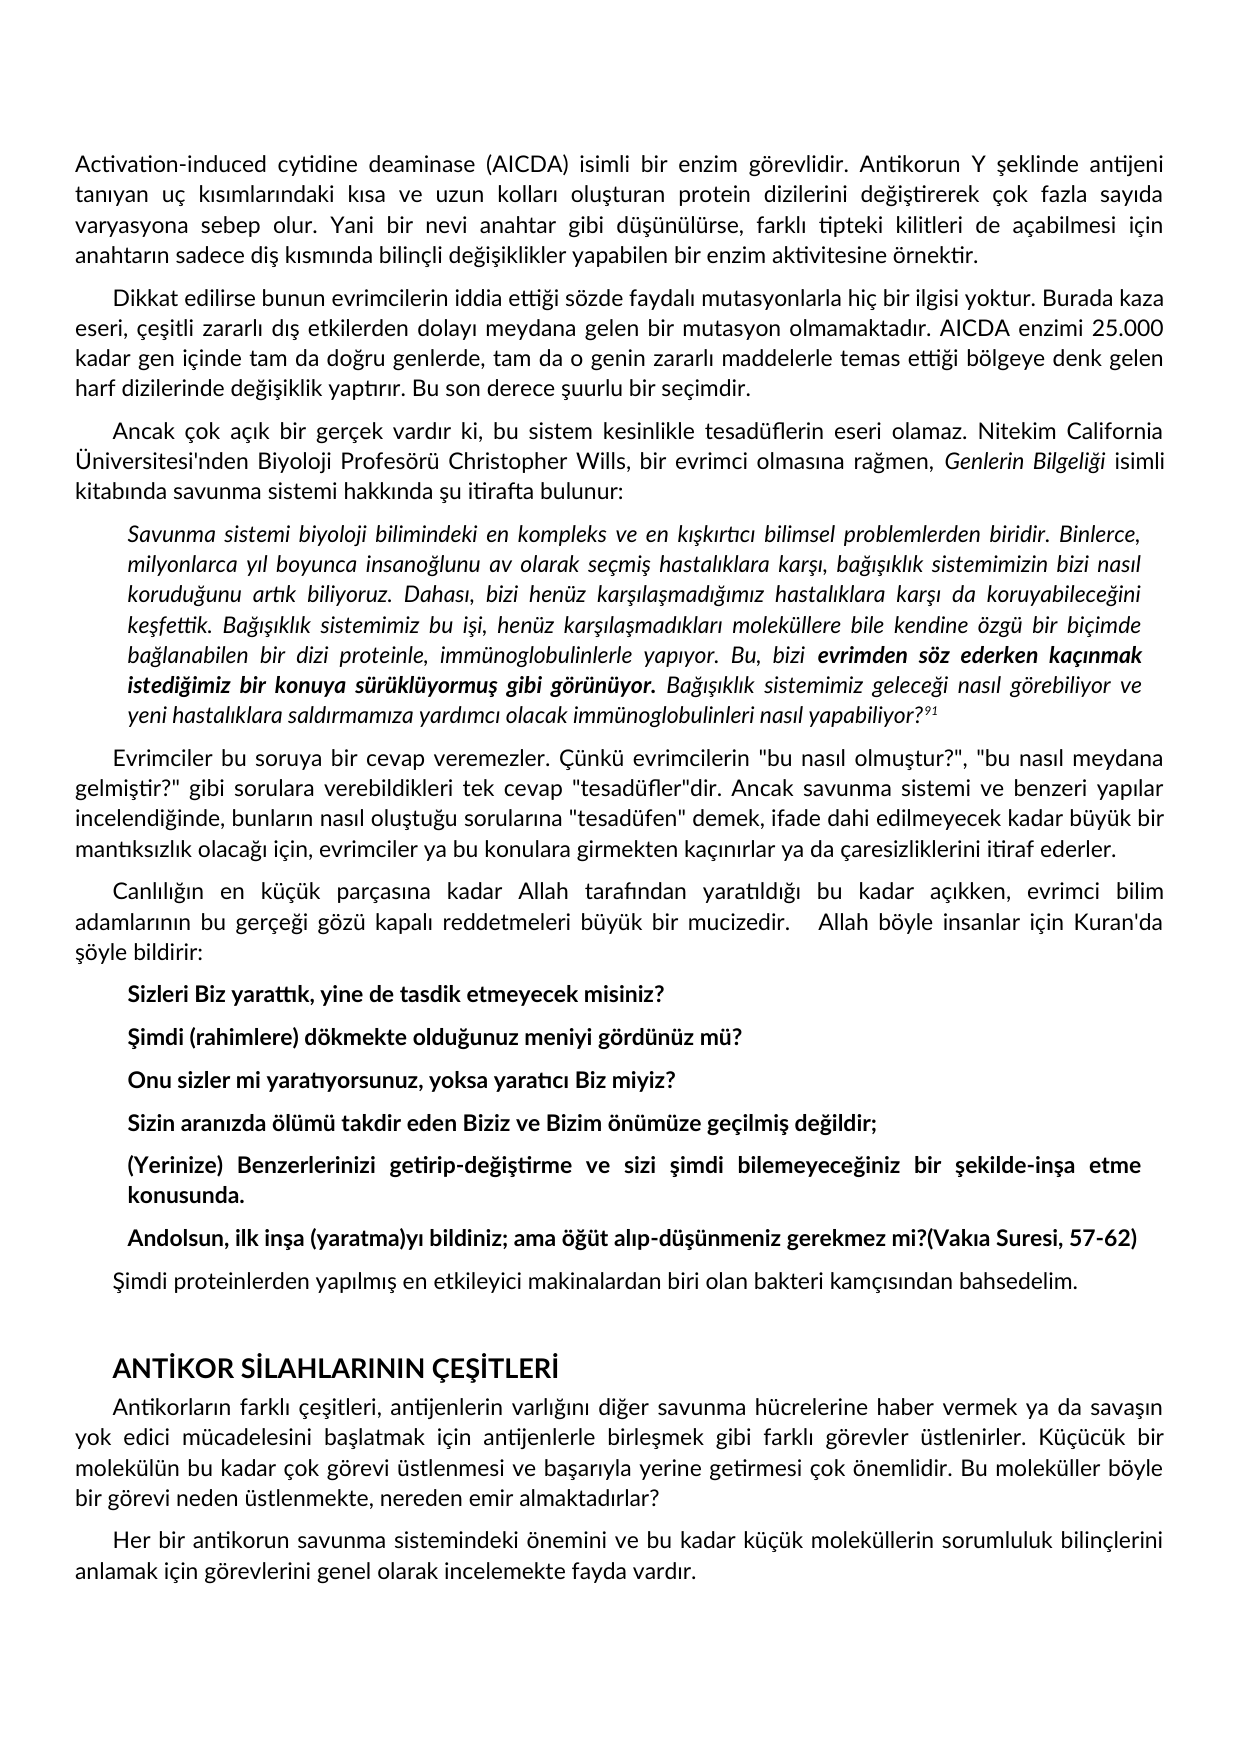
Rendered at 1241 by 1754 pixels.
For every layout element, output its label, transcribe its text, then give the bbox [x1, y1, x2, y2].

text Şimdi proteinlerden yapılmış en etkileyici makinalardan biri olan bakteri kamçısından bahsedelim. [75, 1267, 1165, 1294]
text Antikorların farklı çeşitleri, antijenlerin varlığını diğer savunma hücrelerine haber vermek ya da savaşın yok edici mücadelesini başlatmak için antijenlerle birleşmek gibi farklı görevler üstlenirler. Küçücük bir molekülün bu kadar çok görevi üstlenmesi ve başarıyla yerine getirmesi çok önemlidir. Bu moleküller böyle bir görevi neden üstlenmekte, nereden emir almaktadırlar? [75, 1393, 1165, 1511]
text Ancak çok açık bir gerçek vardır ki, bu sistem kesinlikle tesadüflerin eseri olamaz. Nitekim California Üniversitesi'nden Biyoloji Profesörü Christopher Wills, bir evrimci olmasına rağmen, Genlerin Bilgeliği isimli kitabında savunma sistemi hakkında şu itirafta bulunur: [75, 417, 1165, 504]
text Savunma sistemi biyoloji bilimindeki en kompleks ve en kışkırtıcı bilimsel problemlerden biridir. Binlerce, milyonlarca yıl boyunca insanoğlunu av olarak seçmiş hastalıklara karşı, bağışıklık sistemimizin bizi nasıl koruduğunu artık biliyoruz. Dahası, bizi henüz karşılaşmadığımız hastalıklara karşı da koruyabileceğini keşfettik. Bağışıklık sistemimiz bu işi, henüz karşılaşmadıkları moleküllere bile kendine özgü bir biçimde bağlanabilen bir dizi proteinle, immünoglobulinlerle yapıyor. Bu, bizi evrimden söz ederken kaçınmak istediğimiz bir konuya sürüklüyormuş gibi görünüyor. Bağışıklık sistemimiz geleceği nasıl görebiliyor ve yeni hastalıklara saldırmamıza yardımcı olacak immünoglobulinleri nasıl yapabiliyor?91 [127, 520, 1143, 728]
text Dikkat edilirse bunun evrimcilerin iddia ettiği sözde faydalı mutasyonlarla hiç bir ilgisi yoktur. Burada kaza eseri, çeşitli zararlı dış etkilerden dolayı meydana gelen bir mutasyon olmamaktadır. AICDA enzimi 25.000 kadar gen içinde tam da doğru genlerde, tam da o genin zararlı maddelerle temas ettiği bölgeye denk gelen harf dizilerinde değişiklik yaptırır. Bu son derece şuurlu bir seçimdir. [75, 283, 1165, 401]
text Sizin aranızda ölümü takdir eden Biziz ve Bizim önümüze geçilmiş değildir; [127, 1108, 1143, 1136]
subtitle ANTİKOR SİLAHLARININ ÇEŞİTLERİ [112, 1352, 1165, 1384]
text Her bir antikorun savunma sistemindeki önemini ve bu kadar küçük moleküllerin sorumluluk bilinçlerini anlamak için görevlerini genel olarak incelemekte fayda vardır. [75, 1526, 1165, 1584]
text Şimdi (rahimlere) dökmekte olduğunuz meniyi gördünüz mü? [127, 1023, 1143, 1050]
text Activation-induced cytidine deaminase (AICDA) isimli bir enzim görevlidir. Antikorun Y şeklinde antijeni tanıyan uç kısımlarındaki kısa ve uzun kolları oluşturan protein dizilerini değiştirerek çok fazla sayıda varyasyona sebep olur. Yani bir nevi anahtar gibi düşünülürse, farklı tipteki kilitleri de açabilmesi için anahtarın sadece diş kısmında bilinçli değişiklikler yapabilen bir enzim aktivitesine örnektir. [75, 150, 1165, 268]
text Onu sizler mi yaratıyorsunuz, yoksa yaratıcı Biz miyiz? [127, 1066, 1143, 1093]
text Andolsun, ilk inşa (yaratma)yı bildiniz; ama öğüt alıp-düşünmeniz gerekmez mi?(Vakıa Suresi, 57-62) [127, 1224, 1143, 1251]
text (Yerinize) Benzerlerinizi getirip-değiştirme ve sizi şimdi bilemeyeceğiniz bir şekilde-inşa etme konusunda. [127, 1151, 1143, 1209]
text Canlılığın en küçük parçasına kadar Allah tarafından yaratıldığı bu kadar açıkken, evrimci bilim adamlarının bu gerçeği gözü kapalı reddetmeleri büyük bir mucizedir. Allah böyle insanlar için Kuran'da şöyle bildirir: [75, 877, 1165, 965]
text Sizleri Biz yarattık, yine de tasdik etmeyecek misiniz? [127, 980, 1143, 1008]
text Evrimciler bu soruya bir cevap veremezler. Çünkü evrimcilerin "bu nasıl olmuştur?", "bu nasıl meydana gelmiştir?" gibi sorulara verebildikleri tek cevap "tesadüfler"dir. Ancak savunma sistemi ve benzeri yapılar incelendiğinde, bunların nasıl oluştuğu sorularına "tesadüfen" demek, ifade dahi edilmeyecek kadar büyük bir mantıksızlık olacağı için, evrimciler ya bu konulara girmekten kaçınırlar ya da çaresizliklerini itiraf ederler. [75, 744, 1165, 862]
